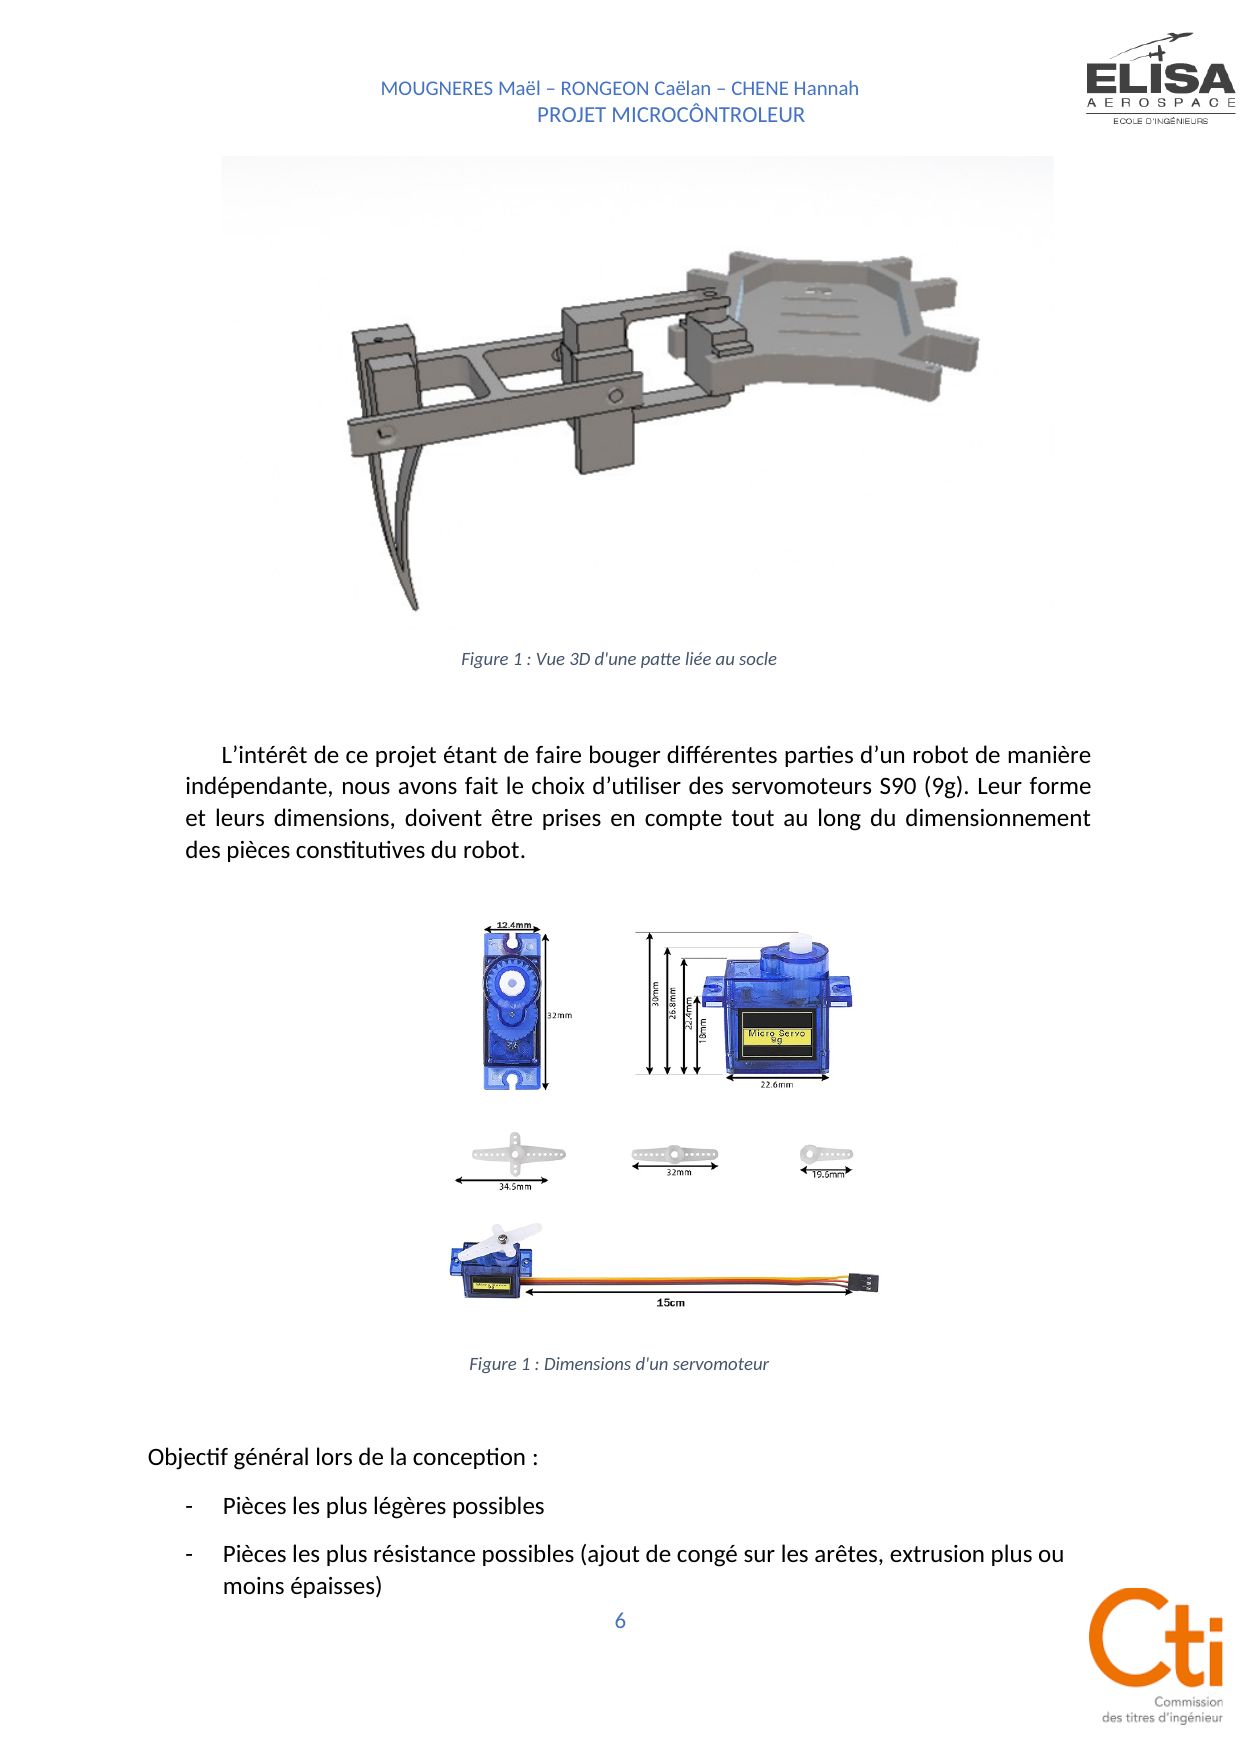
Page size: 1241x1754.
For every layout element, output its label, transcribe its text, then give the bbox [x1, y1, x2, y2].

text Figure 1 : Vue 3D d'une patte liée au socle [148, 647, 1093, 669]
list Pièces les plus légères possibles [185, 1490, 1093, 1520]
text Objectif général lors de la conception : [148, 1442, 1093, 1472]
text Figure 1 : Dimensions d'un servomoteur [148, 1352, 1093, 1375]
list Pièces les plus résistance possibles (ajout de congé sur les arêtes, extrusion plus ou moins épaisses) [185, 1538, 1093, 1600]
text L’intérêt de ce projet étant de faire bouger différentes parties d’un robot de manière indépendante, nous avons fait le choix d’utiliser des servomoteurs S90 (9g). Leur forme et leurs dimensions, doivent être prises en compte tout au long du dimensionnement des pièces constitutives du robot. [185, 739, 1093, 864]
